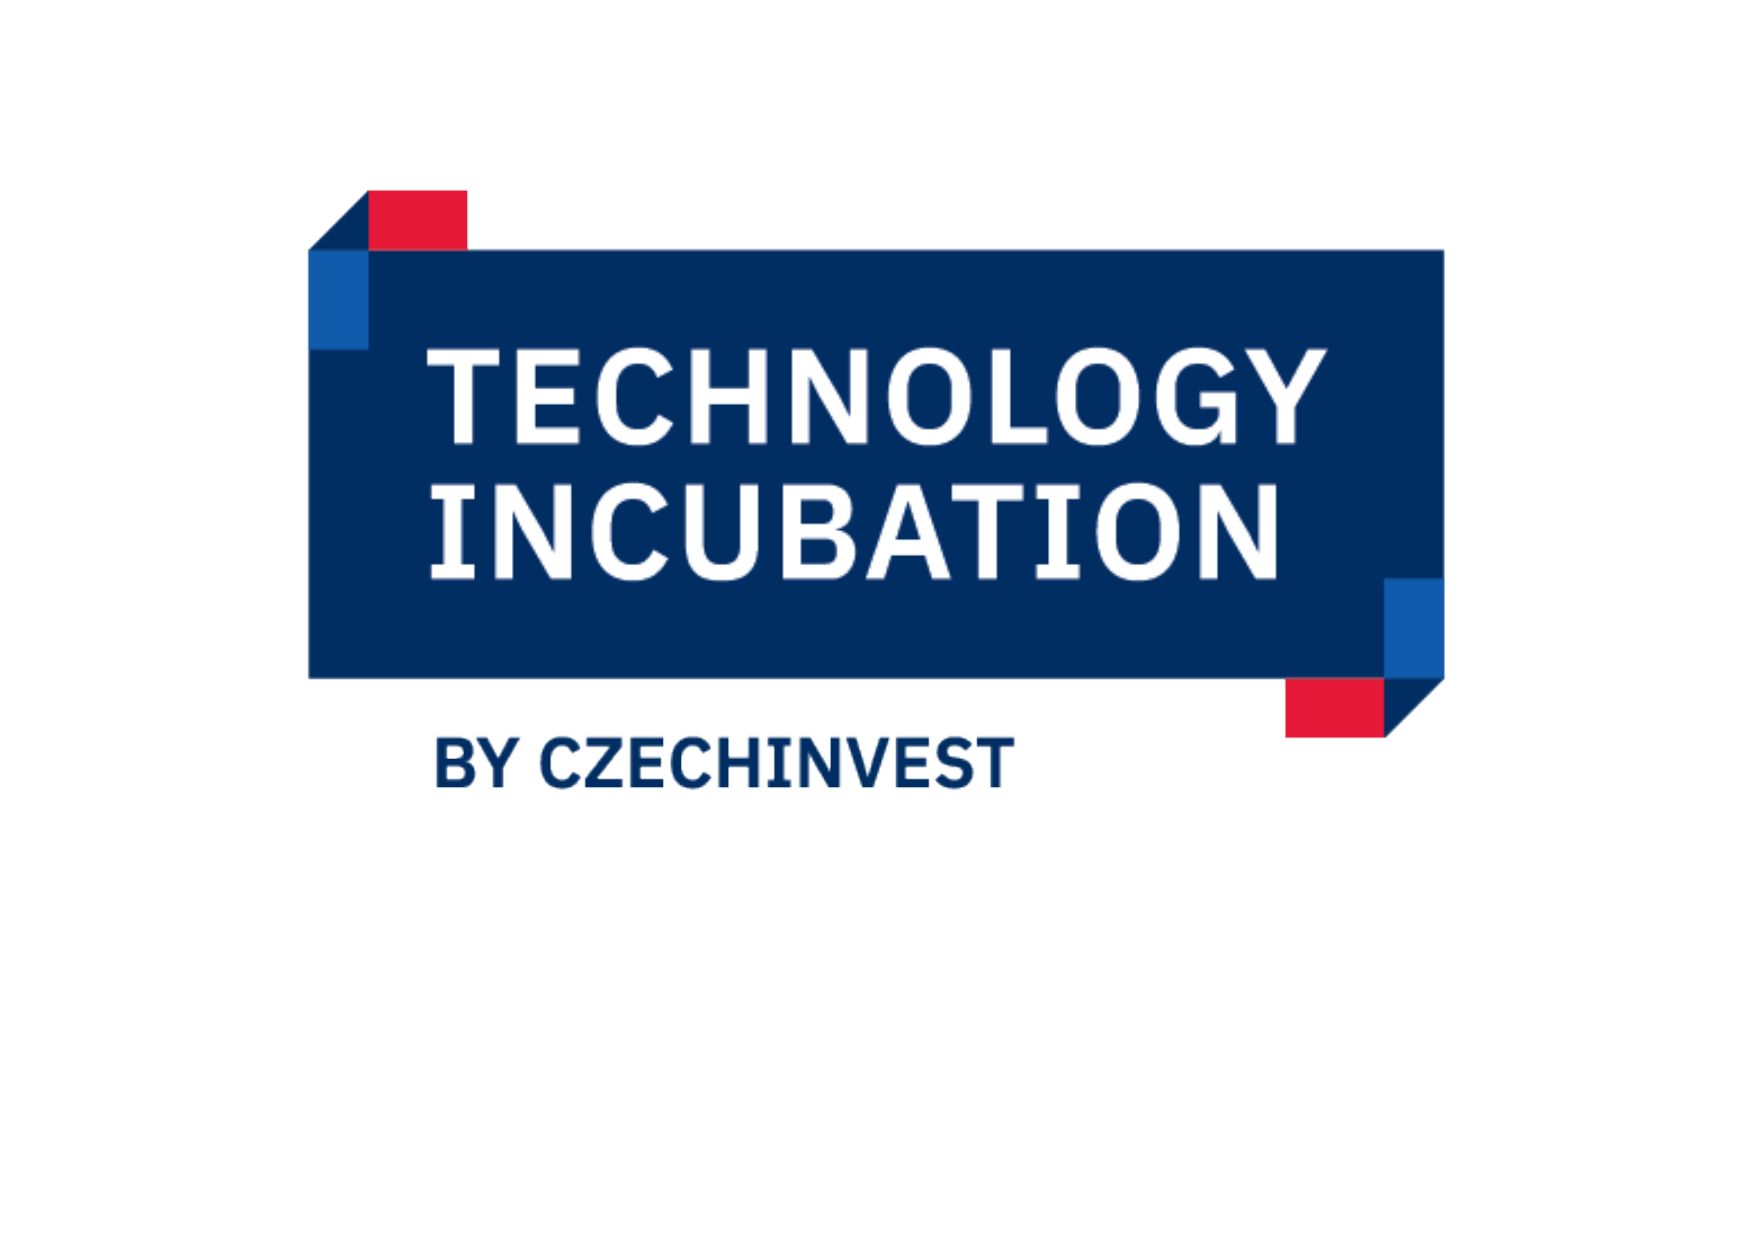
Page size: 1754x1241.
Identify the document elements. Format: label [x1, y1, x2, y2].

picture [0, 0, 1754, 980]
